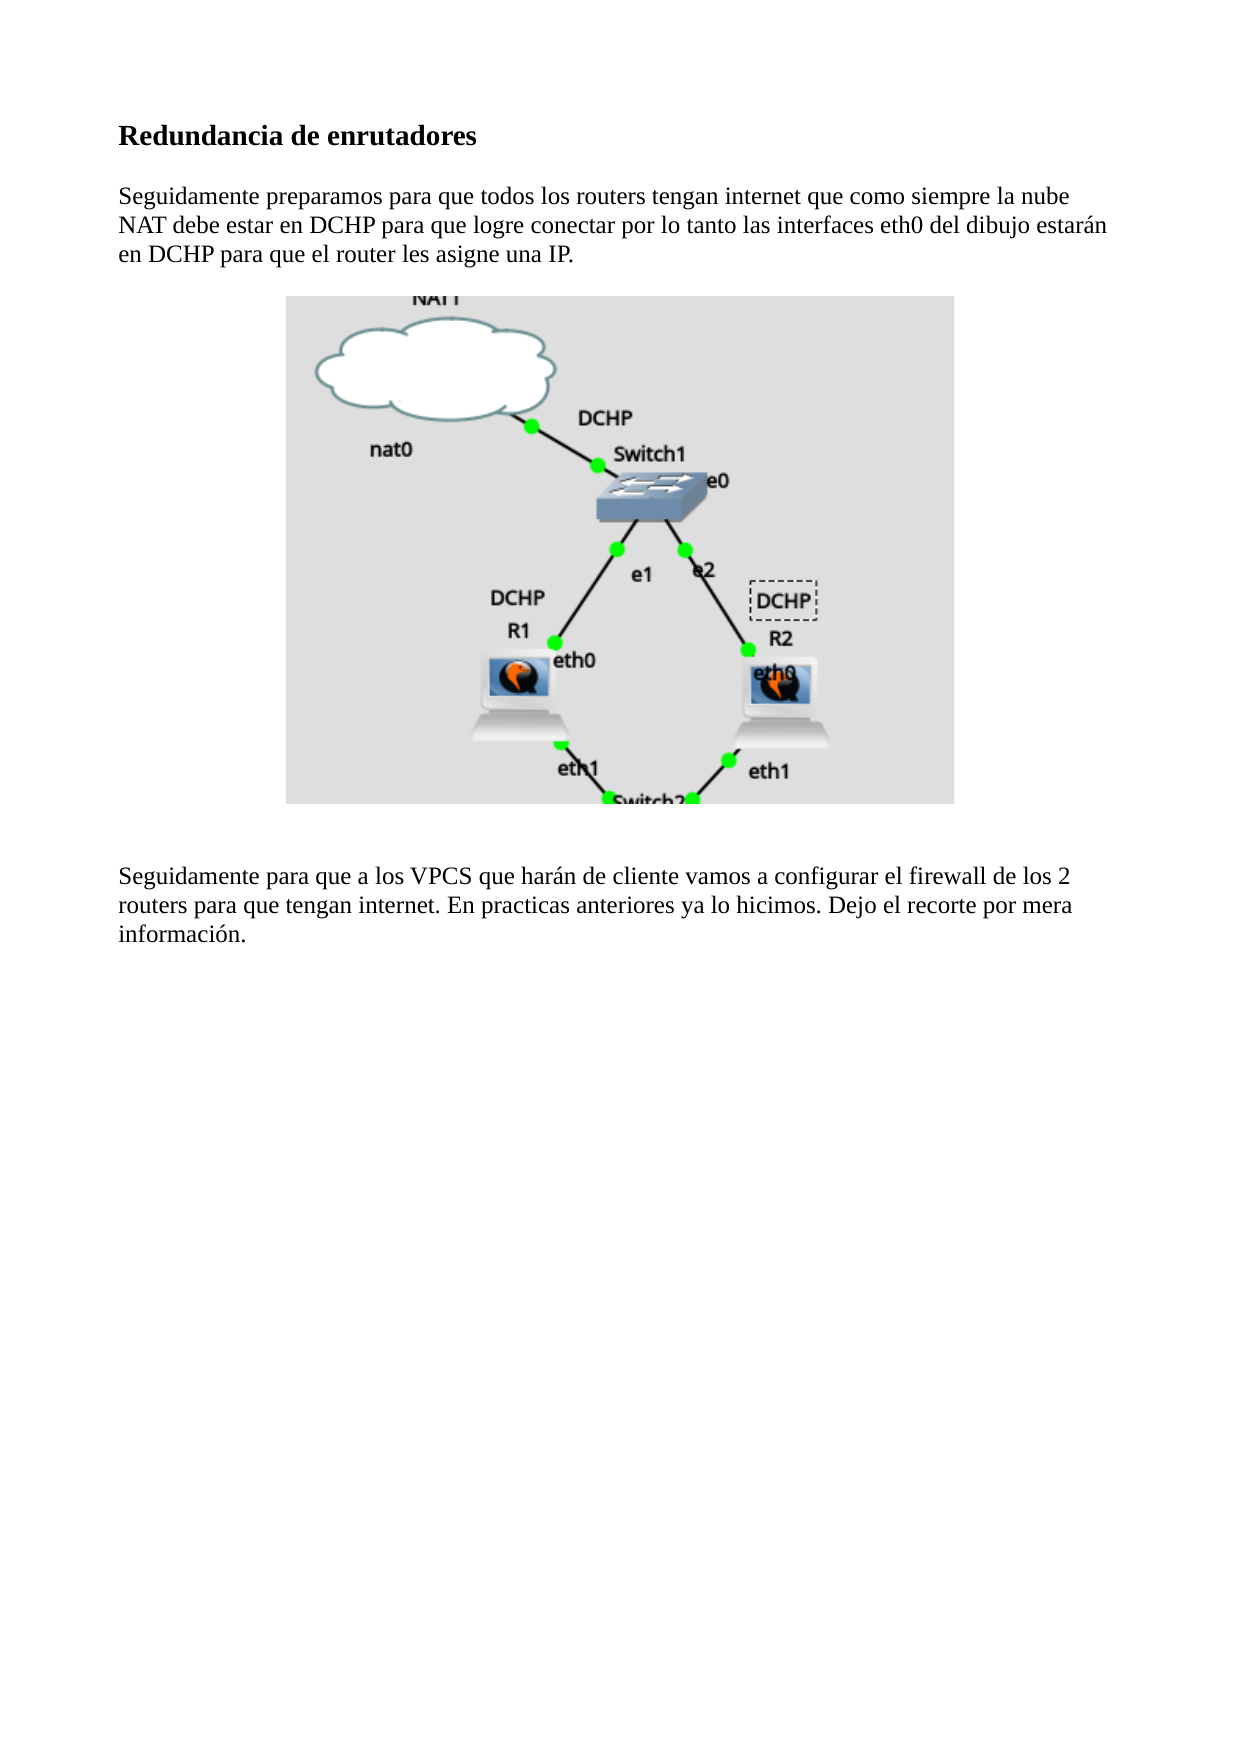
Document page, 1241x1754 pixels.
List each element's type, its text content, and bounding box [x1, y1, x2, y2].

picture [285, 296, 955, 804]
text Seguidamente preparamos para que todos los routers tengan internet que como siempre la nube NAT debe estar en DCHP para que logre conectar por lo tanto las interfaces eth0 del dibujo estarán en DCHP para que el router les asigne una IP. [118, 181, 1122, 267]
text Seguidamente para que a los VPCS que harán de cliente vamos a configurar el firewall de los 2 routers para que tengan internet. En practicas anteriores ya lo hicimos. Dejo el recorte por mera información. [118, 861, 1122, 948]
